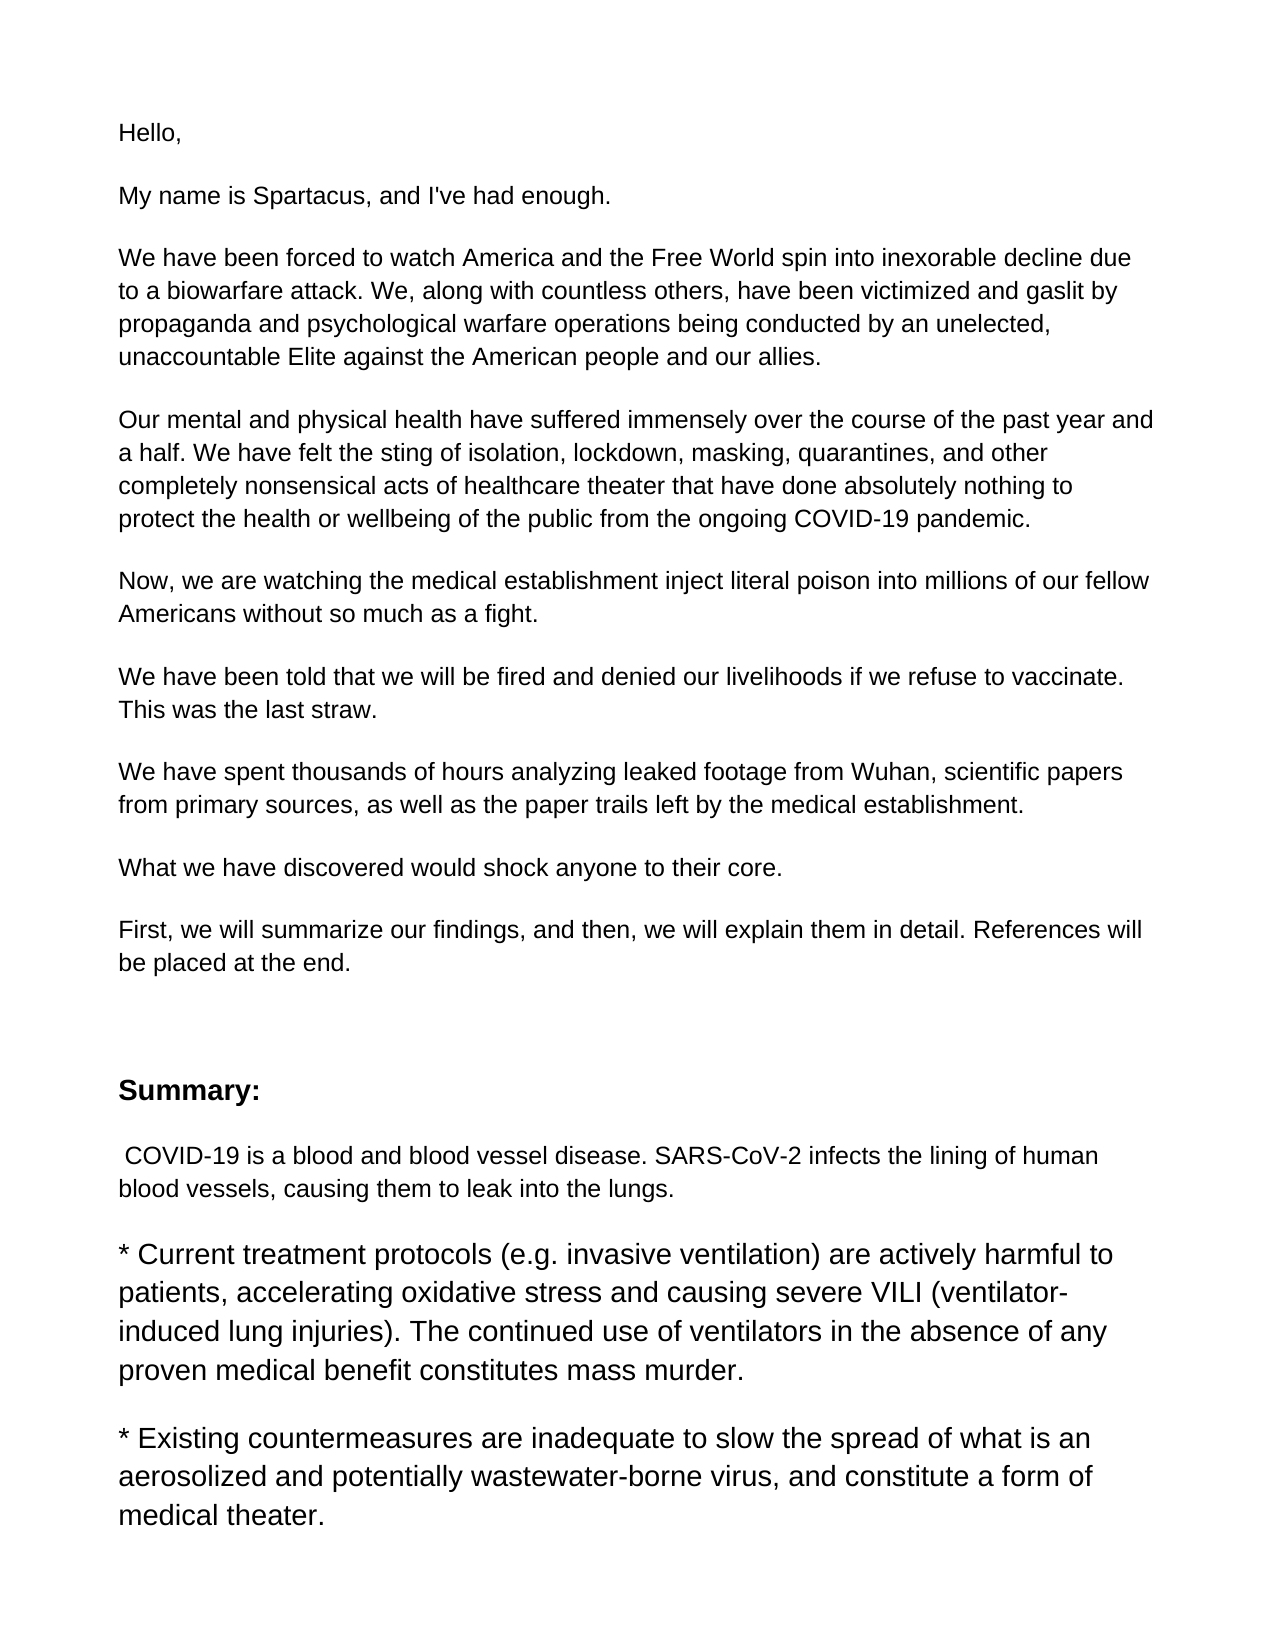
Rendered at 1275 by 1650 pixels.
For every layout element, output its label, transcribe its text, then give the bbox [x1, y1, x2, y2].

text We have spent thousands of hours analyzing leaked footage from Wuhan, scientific papers from primary sources, as well as the paper trails left by the medical establishment. [118, 757, 1157, 819]
text We have been forced to watch America and the Free World spin into inexorable decline due to a biowarfare attack. We, along with countless others, have been victimized and gaslit by propaganda and psychological warfare operations being conducted by an unelected, unaccountable Elite against the American people and our allies. [118, 243, 1157, 371]
text * Current treatment protocols (e.g. invasive ventilation) are actively harmful to patients, accelerating oxidative stress and causing severe VILI (ventilator-induced lung injuries). The continued use of ventilators in the absence of any proven medical benefit constitutes mass murder. [118, 1237, 1157, 1386]
text Hello, [118, 118, 1157, 147]
text Our mental and physical health have suffered immensely over the course of the past year and a half. We have felt the sting of isolation, lockdown, masking, quarantines, and other completely nonsensical acts of healthcare theater that have done absolutely nothing to protect the health or wellbeing of the public from the ongoing COVID-19 pandemic. [118, 405, 1157, 532]
text What we have discovered would shock anyone to their core. [118, 853, 1157, 882]
text We have been told that we will be fired and denied our livelihoods if we refuse to vaccinate. This was the last straw. [118, 662, 1157, 723]
text Summary: [118, 1073, 1157, 1107]
text My name is Spartacus, and I've had enough. [118, 181, 1157, 209]
text First, we will summarize our findings, and then, we will explain them in detail. References will be placed at the end. [118, 915, 1157, 977]
text Now, we are watching the medical establishment inject literal poison into millions of our fellow Americans without so much as a fight. [118, 566, 1157, 628]
text * Existing countermeasures are inadequate to slow the spread of what is an aerosolized and potentially wastewater-borne virus, and constitute a form of medical theater. [118, 1421, 1157, 1531]
text COVID-19 is a blood and blood vessel disease. SARS-CoV-2 infects the lining of human blood vessels, causing them to leak into the lungs. [118, 1141, 1157, 1203]
